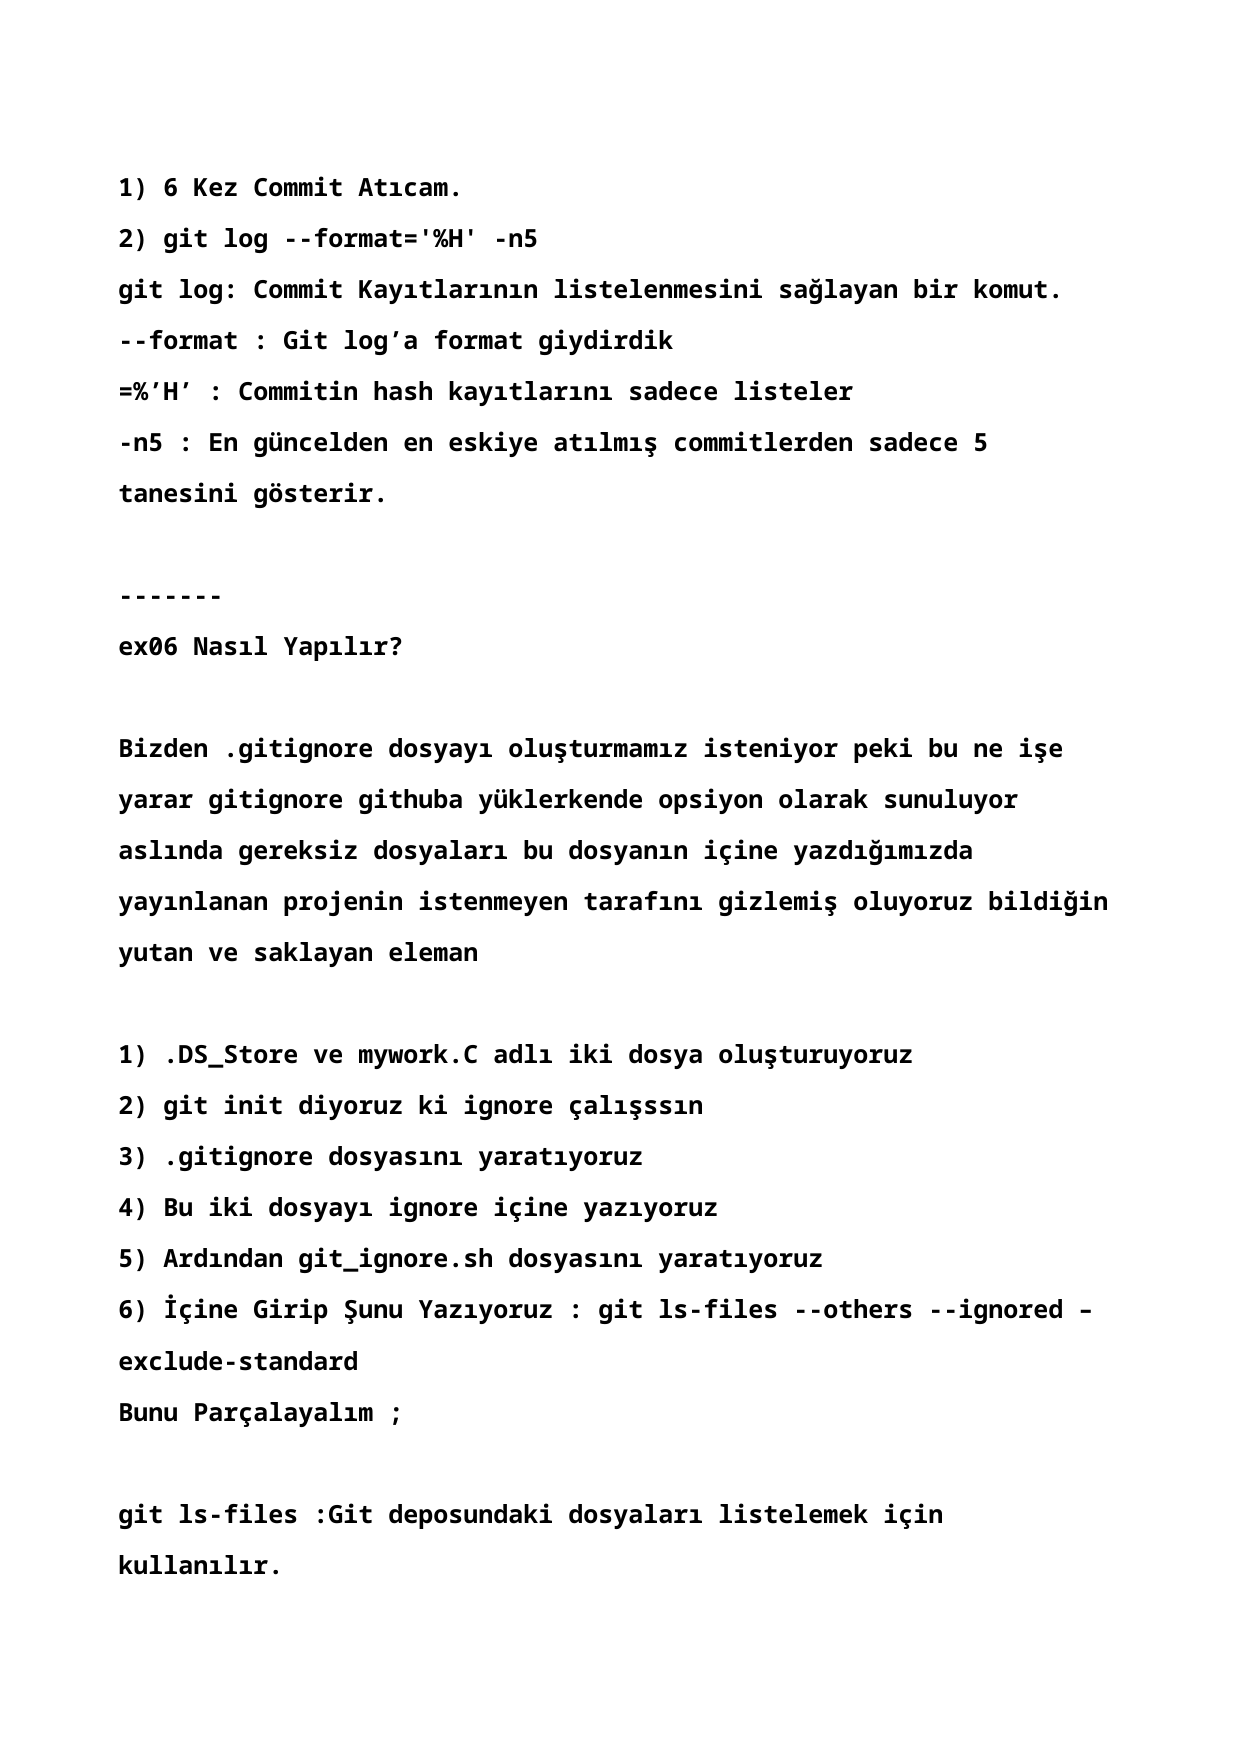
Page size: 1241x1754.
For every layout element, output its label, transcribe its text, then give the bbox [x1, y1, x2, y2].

text 6) İçine Girip Şunu Yazıyoruz : git ls-files --others --ignored –exclude-standard [118, 1292, 1122, 1377]
text Bunu Parçalayalım ; [118, 1394, 1122, 1428]
text 1) 6 Kez Commit Atıcam. [118, 169, 1122, 203]
text =%’H’ : Commitin hash kayıtlarını sadece listeler [118, 373, 1122, 407]
text 2) git log --format='%H' -n5 [118, 220, 1122, 254]
text 4) Bu iki dosyayı ignore içine yazıyoruz [118, 1190, 1122, 1224]
text --format : Git log’a format giydirdik [118, 322, 1122, 356]
text 2) git init diyoruz ki ignore çalışssın [118, 1088, 1122, 1122]
text git ls-files :Git deposundaki dosyaları listelemek için kullanılır. [118, 1496, 1122, 1581]
text 1) .DS_Store ve mywork.C adlı iki dosya oluşturuyoruz [118, 1037, 1122, 1071]
text ------- [118, 577, 1122, 612]
text ex06 Nasıl Yapılır? [118, 628, 1122, 663]
text 5) Ardından git_ignore.sh dosyasını yaratıyoruz [118, 1241, 1122, 1275]
text 3) .gitignore dosyasını yaratıyoruz [118, 1139, 1122, 1173]
text Bizden .gitignore dosyayı oluşturmamız isteniyor peki bu ne işe yarar gitignore githuba yüklerkende opsiyon olarak sunuluyor aslında gereksiz dosyaları bu dosyanın içine yazdığımızda yayınlanan projenin istenmeyen tarafını gizlemiş oluyoruz bildiğin yutan ve saklayan eleman [118, 731, 1122, 969]
text -n5 : En güncelden en eskiye atılmış commitlerden sadece 5 tanesini gösterir. [118, 424, 1122, 509]
text git log: Commit Kayıtlarının listelenmesini sağlayan bir komut. [118, 271, 1122, 305]
